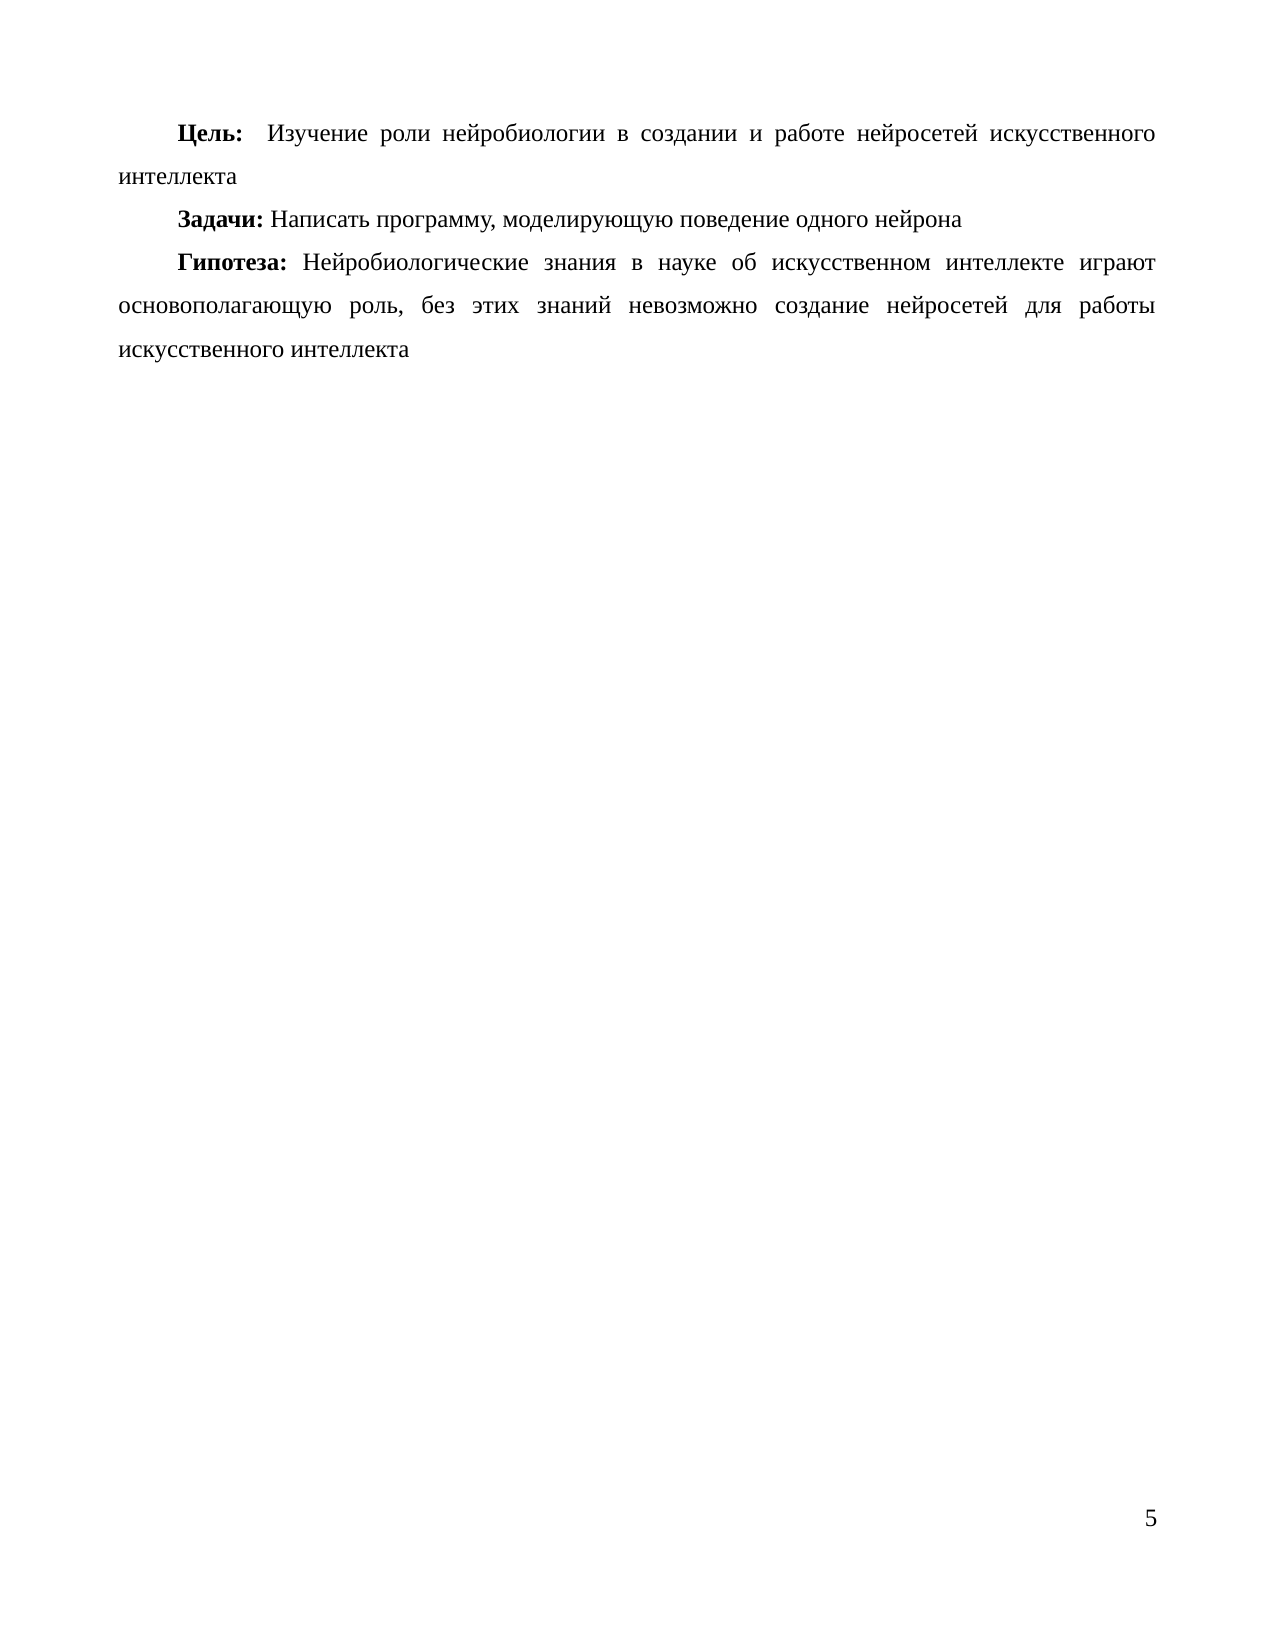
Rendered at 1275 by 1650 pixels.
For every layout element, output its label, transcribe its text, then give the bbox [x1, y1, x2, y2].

text Задачи: Написать программу, моделирующую поведение одного нейрона [118, 204, 1157, 233]
text Гипотеза: Нейробиологические знания в науке об искусственном интеллекте играют основополагающую роль, без этих знаний невозможно создание нейросетей для работы искусственного интеллекта [118, 247, 1157, 362]
text Цель: Изучение роли нейробиологии в создании и работе нейросетей искусственного интеллекта [118, 118, 1157, 190]
